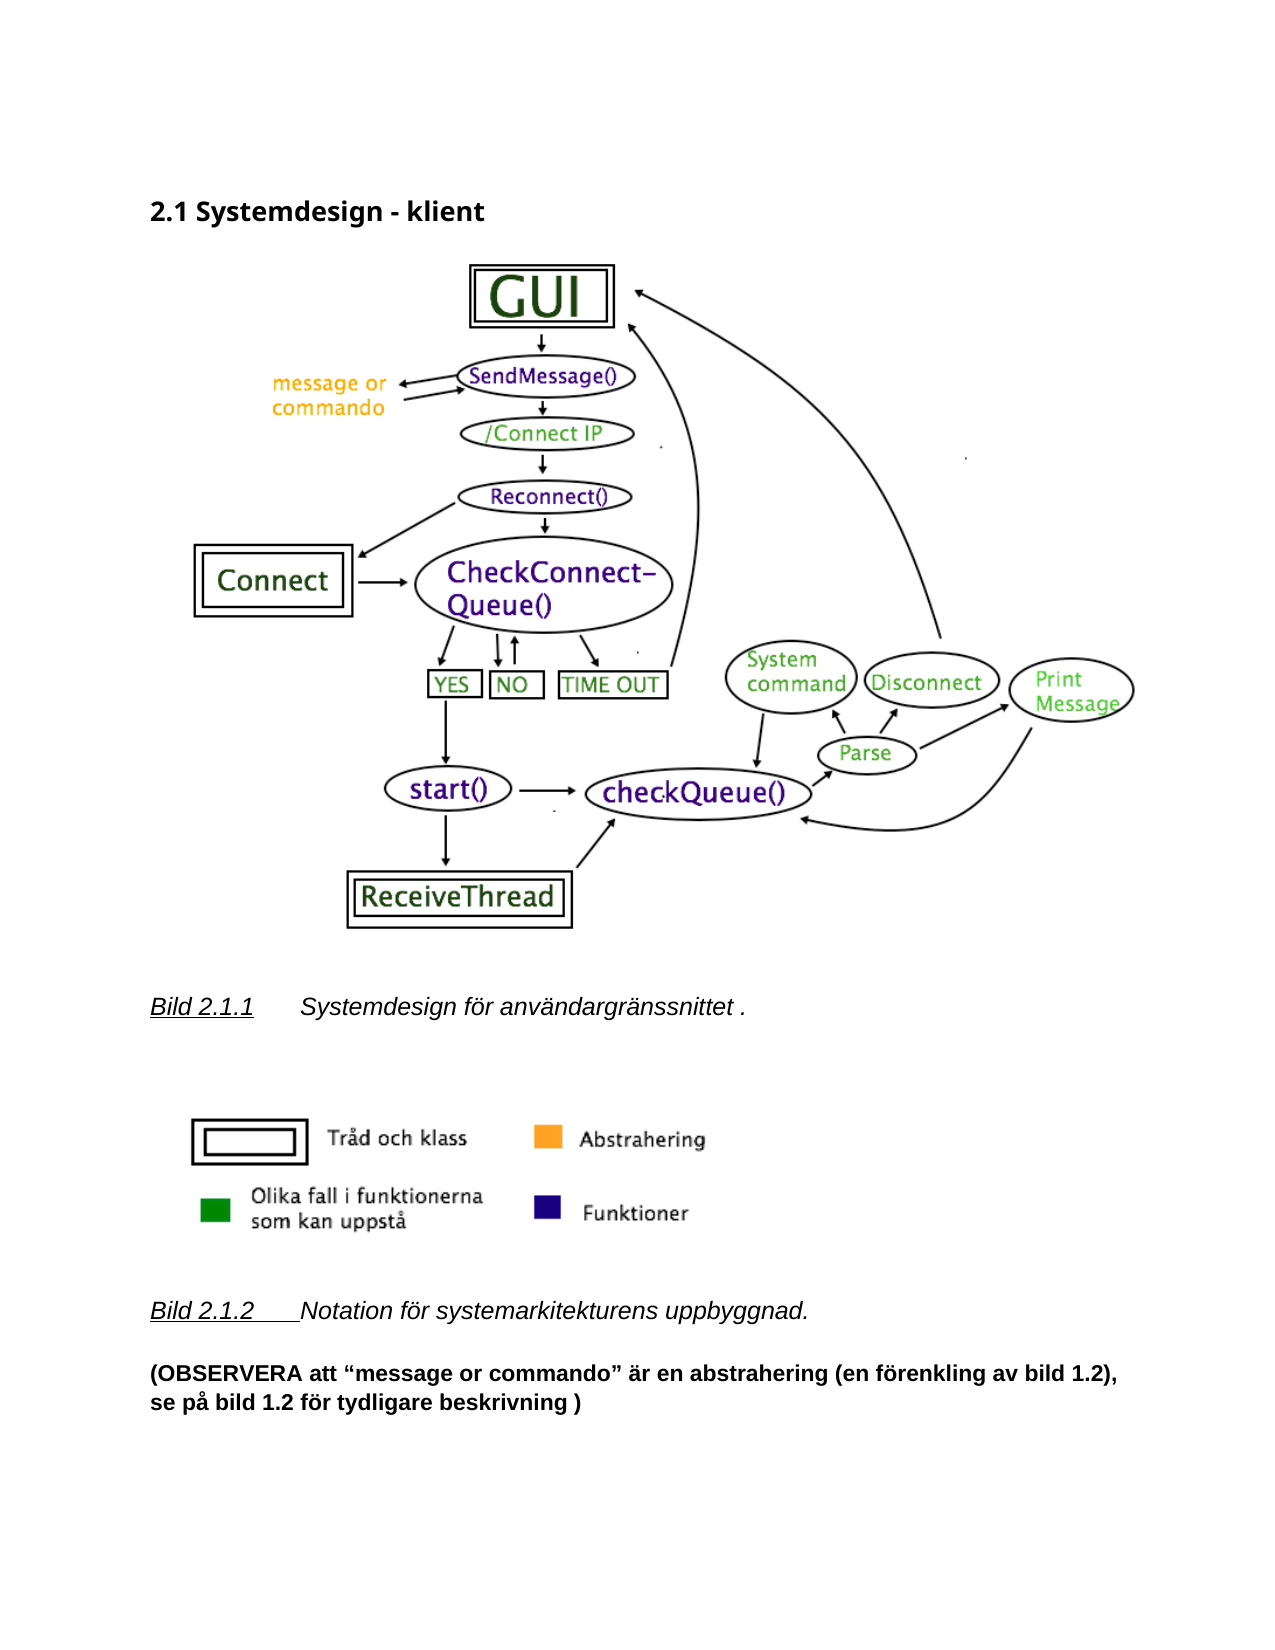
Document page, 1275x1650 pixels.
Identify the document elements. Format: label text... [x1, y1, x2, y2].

picture [168, 1075, 749, 1274]
text Bild 2.1.2 Notation för systemarkitekturens uppbyggnad. [150, 1297, 1125, 1324]
text Bild 2.1.1 Systemdesign för användargränssnittet . [150, 993, 1125, 1021]
picture [168, 263, 1144, 971]
subtitle 2.1 Systemdesign - klient [150, 150, 1114, 229]
text (OBSERVERA att “message or commando” är en abstrahering (en förenkling av bild 1.2), se på bild 1.2 för tydligare beskrivning ) [150, 1361, 1125, 1416]
